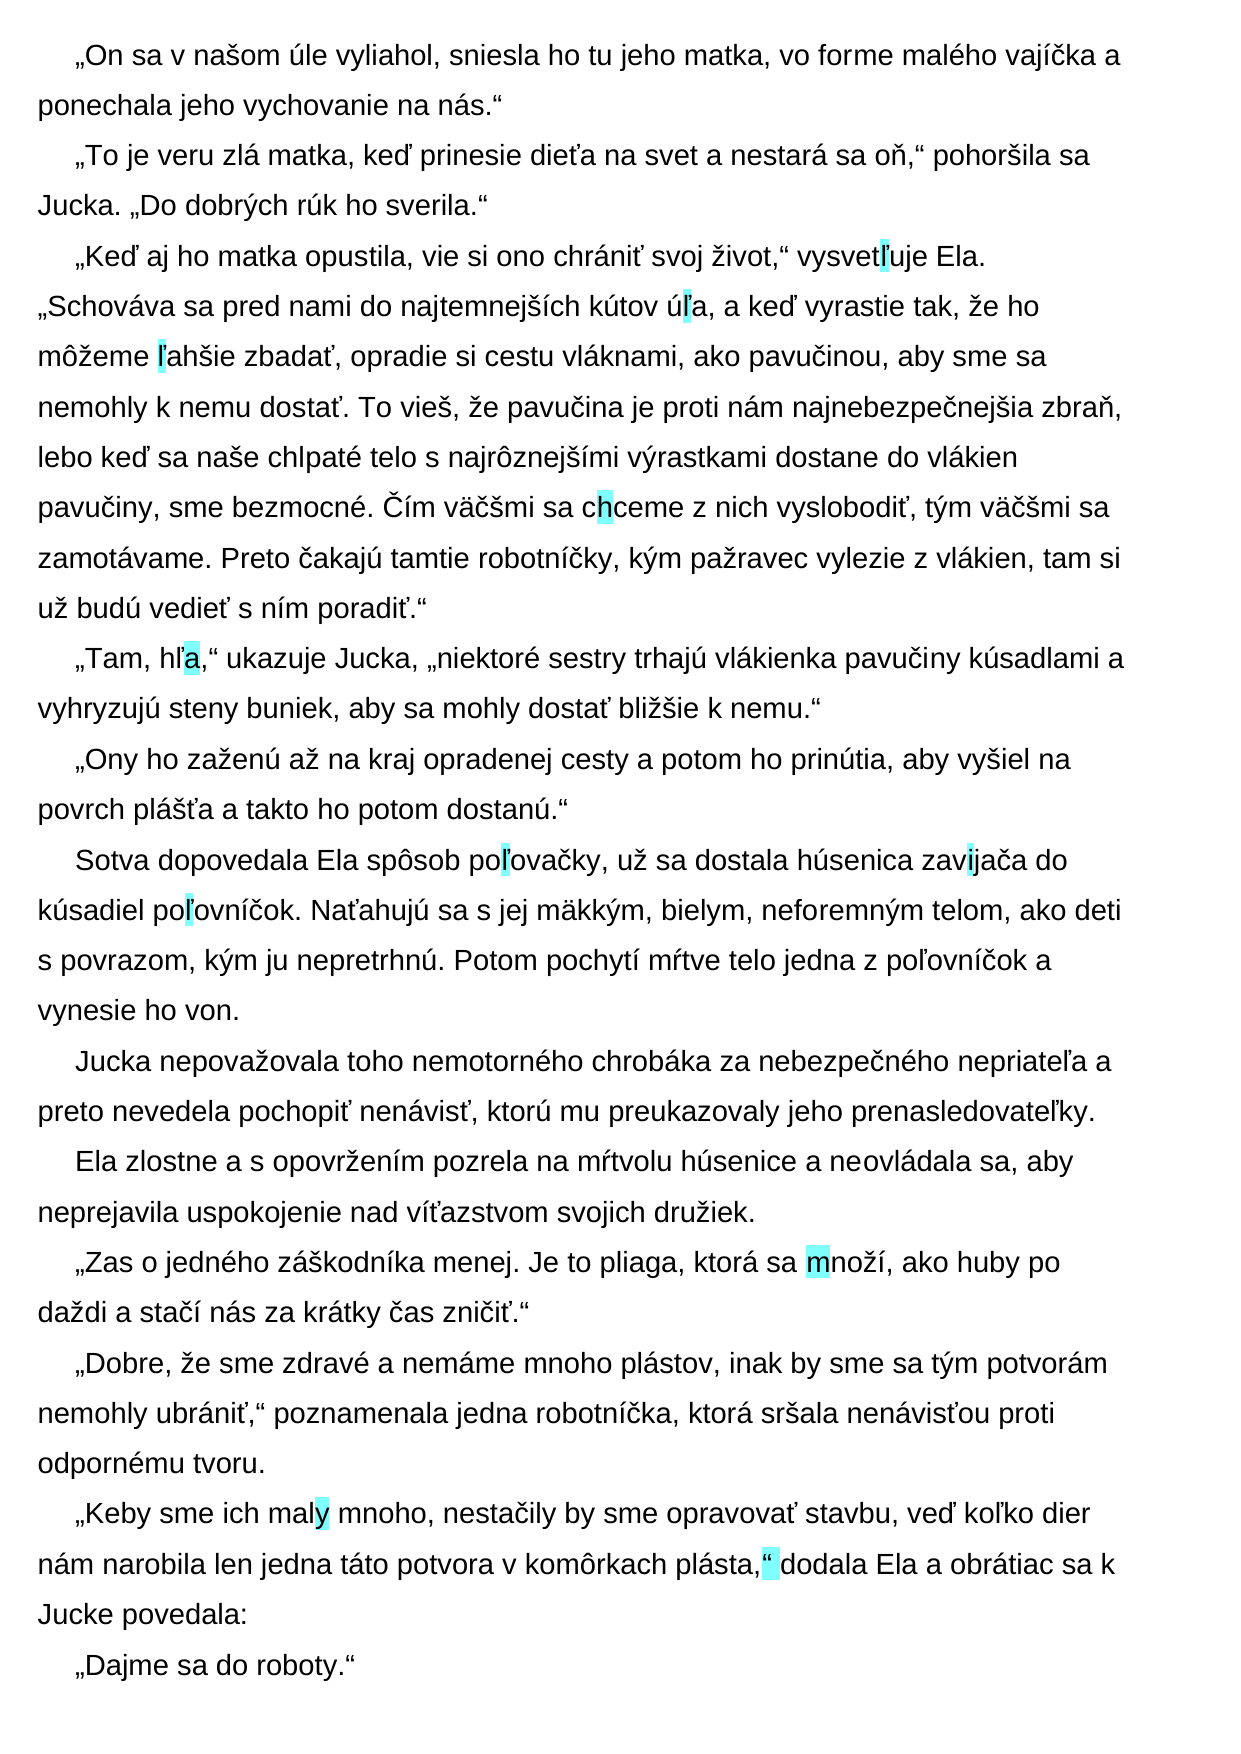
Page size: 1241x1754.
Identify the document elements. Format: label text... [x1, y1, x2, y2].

text „Dajme sa do roboty.“ [37, 1647, 1130, 1681]
text „On sa v našom úle vyliahol, sniesla ho tu jeho matka, vo for­me malého vajíčka a ponechala jeho vychovanie na nás.“ [37, 37, 1130, 121]
text Sotva dopovedala Ela spôsob poľovačky, už sa dostala húsenica zavijača do kúsadiel poľovníčok. Naťahujú sa s jej mäkkým, bielym, nefo­remným telom, ako deti s povrazom, kým ju nepretrhnú. Potom pochytí mŕtve telo jedna z poľovníčok a vynesie ho von. [37, 842, 1130, 1027]
text „To je veru zlá matka, keď prinesie dieťa na svet a nestará sa oň,“ pohoršila sa Jucka. „Do dobrých rúk ho sverila.“ [37, 138, 1130, 222]
text „Tam, hľa,“ ukazuje Jucka, „niektoré sestry trhajú vlákienka pavuči­ny kúsadlami a vyhryzujú steny buniek, aby sa mohly dostať bližšie k nemu.“ [37, 641, 1130, 725]
text „Keby sme ich maly mnoho, nestačily by sme opravovať stavbu, veď koľko dier nám narobila len jedna táto potvora v komôrkach plásta,“ dodala Ela a obrátiac sa k Jucke povedala: [37, 1497, 1130, 1631]
text Jucka nepovažovala toho nemotorného chrobáka za nebezpečného nepriateľa a preto nevedela pochopiť nenávisť, ktorú mu preukazovaly jeho prenasledovateľky. [37, 1044, 1130, 1128]
text „Zas o jedného záškodníka menej. Je to pliaga, ktorá sa množí, ako huby po daždi a stačí nás za krátky čas zničiť.“ [37, 1245, 1130, 1329]
text „Ony ho zaženú až na kraj opradenej cesty a potom ho prinútia, aby vyšiel na povrch plášťa a takto ho potom dostanú.“ [37, 742, 1130, 826]
text „Keď aj ho matka opus­tila, vie si ono chrániť svoj život,“ vysvetľuje Ela. „Schováva sa pred nami do naj­temnejších kútov úľa, a keď vyrastie tak, že ho môžeme ľahšie zbadať, opradie si cestu vláknami, ako pavučinou, aby sme sa nemohly k nemu dos­tať. To vieš, že pavučina je proti nám najnebezpečnejšia zbraň, lebo keď sa naše chl­paté telo s najrôznejšími vý­rastkami dostane do vlákien pavučiny, sme bezmocné. Čím väčšmi sa chceme z nich vyslobodiť, tým väčšmi sa zamotávame. Preto čakajú tamtie robotníčky, kým pažravec vylezie z vlákien, tam si už budú vedieť s ním poradiť.“ [37, 239, 1130, 624]
text Ela zlostne a s opovržením pozrela na mŕtvolu húsenice a ne­ovládala sa, aby neprejavila uspokojenie nad víťazstvom svojich družiek. [37, 1144, 1130, 1228]
text „Dobre, že sme zdravé a nemáme mnoho plástov, inak by sme sa tým potvorám nemohly ubrániť,“ poznamenala jedna robotníčka, ktorá sršala nenávisťou proti odpornému tvoru. [37, 1346, 1130, 1480]
